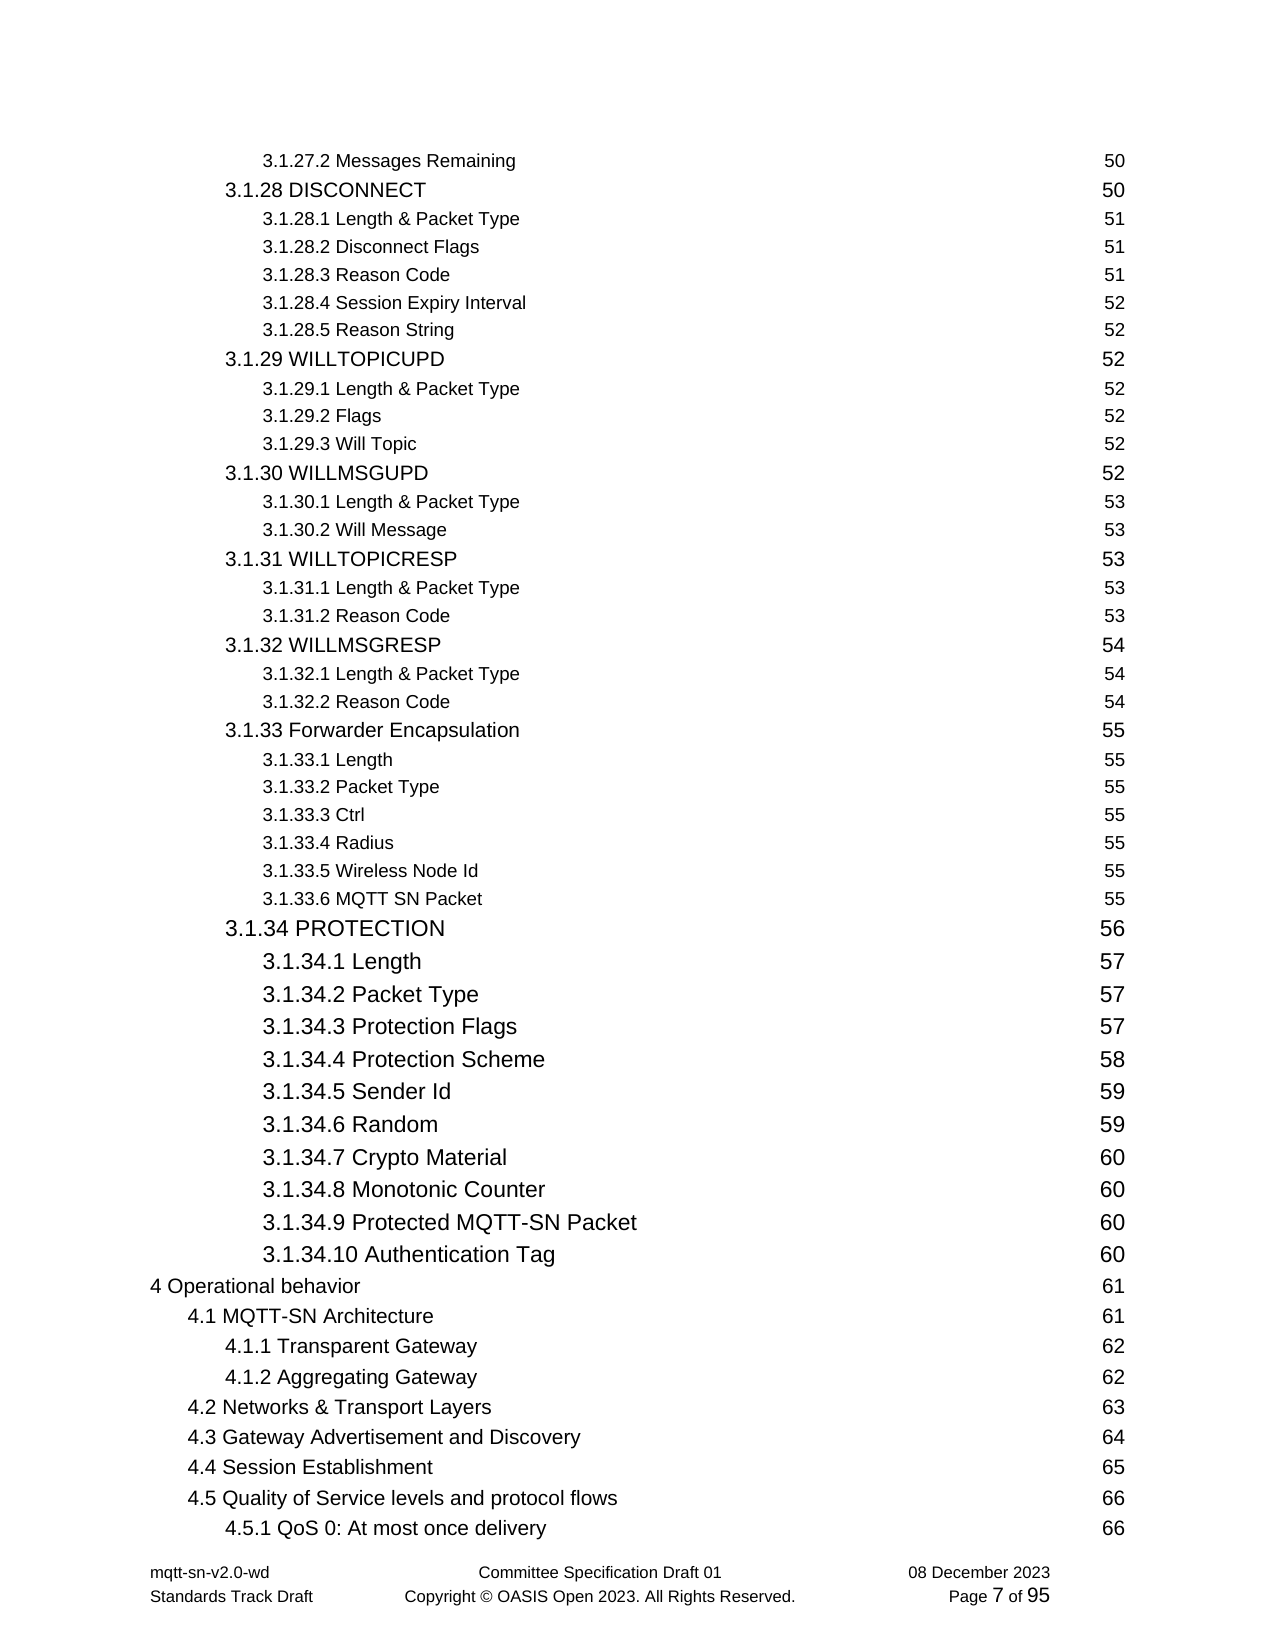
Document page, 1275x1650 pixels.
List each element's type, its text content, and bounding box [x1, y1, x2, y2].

text 3.1.34.7 Crypto Material 60 [262, 1143, 1125, 1170]
text 4.1 MQTT-SN Architecture 61 [187, 1304, 1125, 1328]
text 3.1.34.10 Authentication Tag 60 [262, 1241, 1125, 1268]
text 3.1.33.3 Ctrl 55 [262, 804, 1125, 826]
text 3.1.32 WILLMSGRESP 54 [225, 632, 1125, 656]
text 4.4 Session Establishment 65 [187, 1455, 1125, 1479]
text 3.1.29.2 Flags 52 [262, 405, 1125, 427]
text 3.1.30.2 Will Message 53 [262, 519, 1125, 540]
text 3.1.28.5 Reason String 52 [262, 319, 1125, 341]
text 3.1.34.3 Protection Flags 57 [262, 1013, 1125, 1039]
text 3.1.34.8 Monotonic Counter 60 [262, 1176, 1125, 1202]
text 3.1.28 DISCONNECT 50 [225, 178, 1125, 202]
text 3.1.34.9 Protected MQTT-SN Packet 60 [262, 1209, 1125, 1235]
text 3.1.27.2 Messages Remaining 50 [262, 150, 1125, 172]
text 4.5.1 QoS 0: At most once delivery 66 [225, 1516, 1125, 1539]
text 3.1.34.5 Sender Id 59 [262, 1078, 1125, 1105]
text 3.1.33.2 Packet Type 55 [262, 776, 1125, 798]
text 3.1.34.4 Protection Scheme 58 [262, 1046, 1125, 1072]
text 4.1.2 Aggregating Gateway 62 [225, 1364, 1125, 1388]
text 3.1.33.4 Radius 55 [262, 832, 1125, 853]
text 3.1.30.1 Length & Packet Type 53 [262, 491, 1125, 512]
text 3.1.32.2 Reason Code 54 [262, 690, 1125, 712]
text 3.1.29 WILLTOPICUPD 52 [225, 347, 1125, 371]
text 3.1.31.2 Reason Code 53 [262, 604, 1125, 626]
text 3.1.34.6 Random 59 [262, 1111, 1125, 1137]
text 3.1.34.1 Length 57 [262, 948, 1125, 974]
text 4.1.1 Transparent Gateway 62 [225, 1334, 1125, 1358]
text 3.1.31 WILLTOPICRESP 53 [225, 547, 1125, 571]
text 3.1.34.2 Packet Type 57 [262, 981, 1125, 1007]
text 3.1.33 Forwarder Encapsulation 55 [225, 718, 1125, 742]
text 3.1.33.6 MQTT SN Packet 55 [262, 887, 1125, 909]
text 3.1.29.1 Length & Packet Type 52 [262, 377, 1125, 399]
text 3.1.32.1 Length & Packet Type 54 [262, 663, 1125, 684]
text 3.1.33.5 Wireless Node Id 55 [262, 860, 1125, 881]
text 3.1.28.1 Length & Packet Type 51 [262, 208, 1125, 229]
text 3.1.29.3 Will Topic 52 [262, 433, 1125, 454]
text 3.1.28.3 Reason Code 51 [262, 264, 1125, 285]
text 4 Operational behavior 61 [150, 1274, 1125, 1298]
text 3.1.28.2 Disconnect Flags 51 [262, 236, 1125, 257]
text 4.3 Gateway Advertisement and Discovery 64 [187, 1425, 1125, 1449]
text 3.1.30 WILLMSGUPD 52 [225, 461, 1125, 485]
text 3.1.34 PROTECTION 56 [225, 915, 1125, 942]
text 3.1.33.1 Length 55 [262, 748, 1125, 770]
text 3.1.28.4 Session Expiry Interval 52 [262, 291, 1125, 313]
text 4.5 Quality of Service levels and protocol flows 66 [187, 1485, 1125, 1509]
text 3.1.31.1 Length & Packet Type 53 [262, 577, 1125, 598]
text 4.2 Networks & Transport Layers 63 [187, 1395, 1125, 1419]
